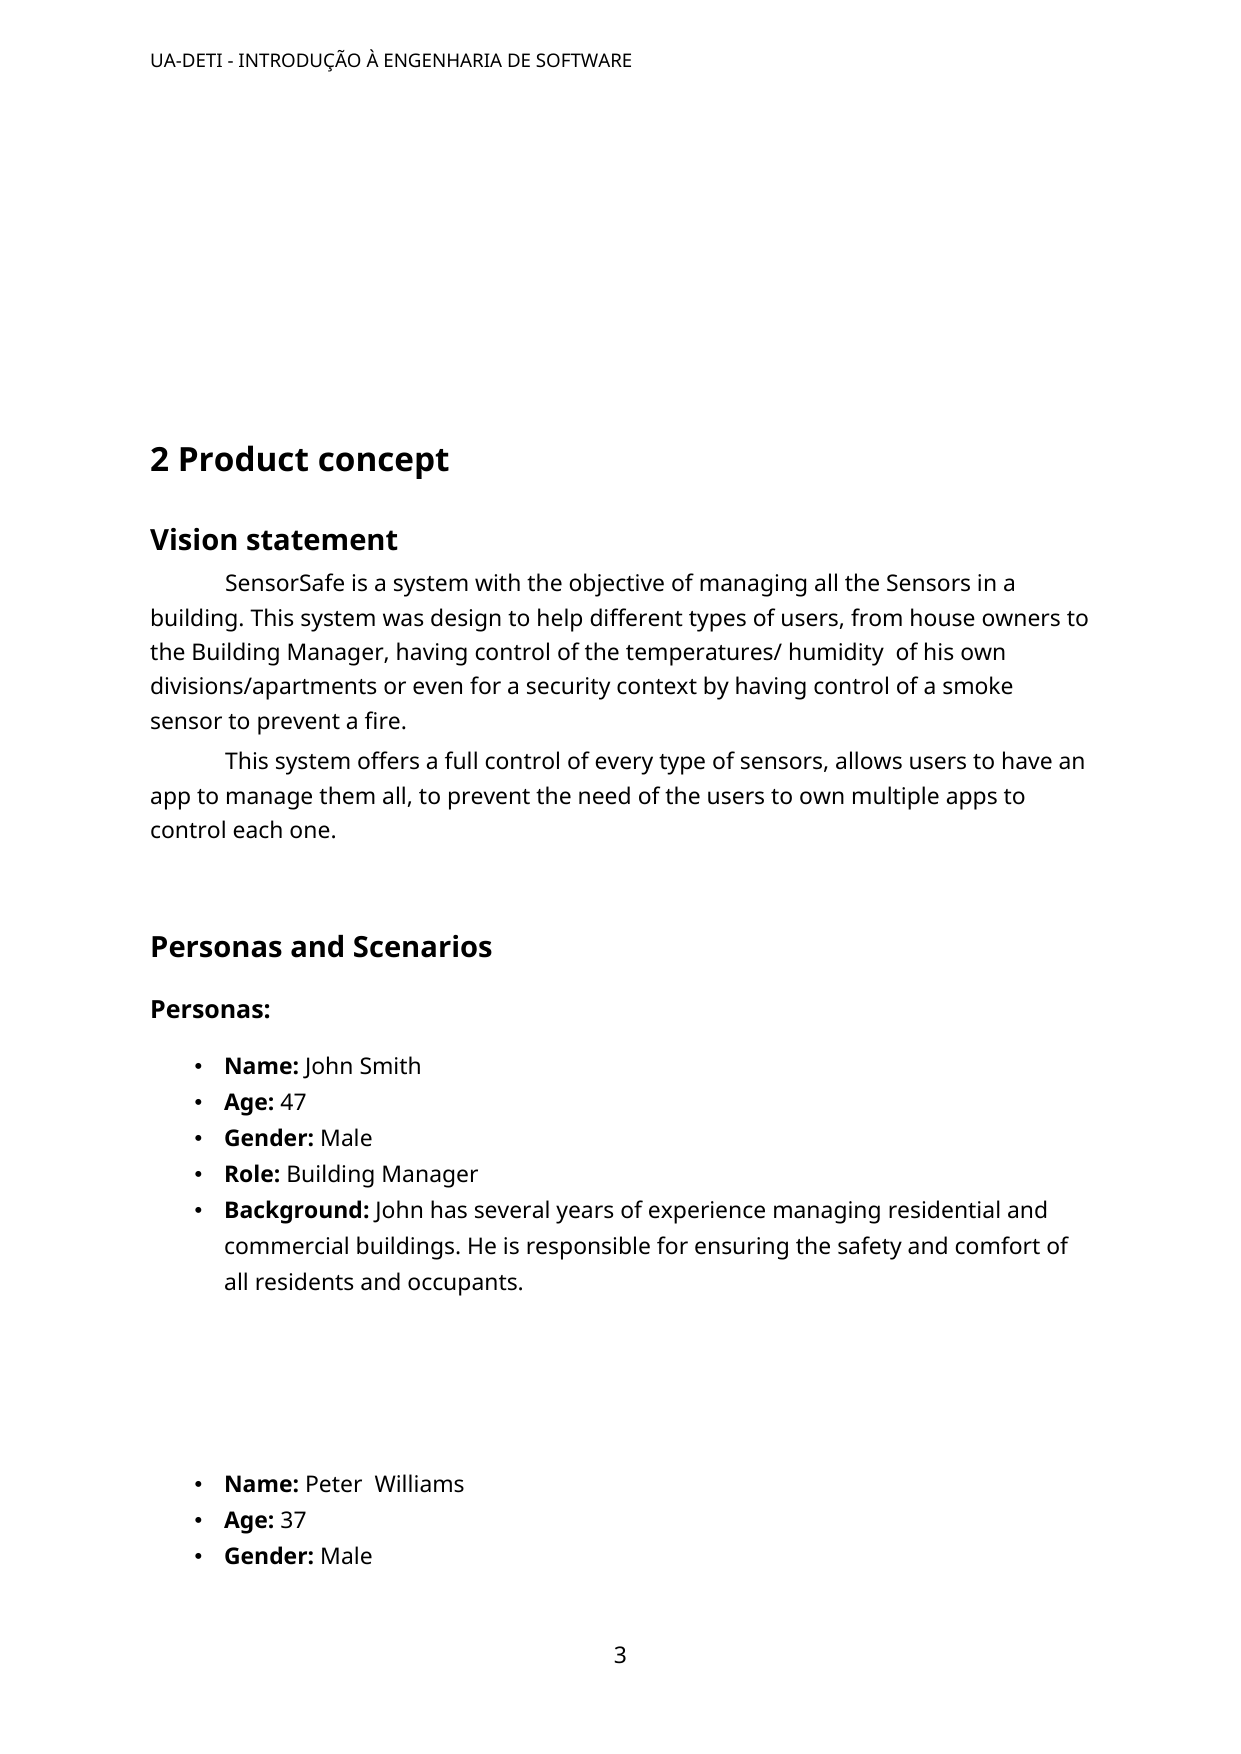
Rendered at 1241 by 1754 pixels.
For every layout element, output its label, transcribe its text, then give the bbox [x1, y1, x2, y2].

list Name: John Smith [194, 1050, 1090, 1082]
list Gender: Male [194, 1540, 1090, 1571]
subtitle Vision statement [150, 519, 1090, 559]
text SensorSafe is a system with the objective of managing all the Sensors in a building. This system was design to help different types of users, from house owners to the Building Manager, having control of the temperatures/ humidity of his own divisions/apartments or even for a security context by having control of a smoke sensor to prevent a fire. [150, 567, 1090, 736]
text This system offers a full control of every type of sensors, allows users to have an app to manage them all, to prevent the need of the users to own multiple apps to control each one. [150, 745, 1090, 845]
text Personas: [150, 991, 1090, 1025]
list Age: 37 [194, 1504, 1090, 1535]
subtitle Personas and Scenarios [150, 927, 1090, 966]
list Age: 47 [194, 1086, 1090, 1117]
list Gender: Male [194, 1122, 1090, 1153]
list Background: John has several years of experience managing residential and commercial buildings. He is responsible for ensuring the safety and comfort of all residents and occupants. [194, 1194, 1090, 1297]
list Name: Peter Williams [194, 1468, 1090, 1499]
subtitle 2 Product concept [150, 436, 1090, 482]
list Role: Building Manager [194, 1158, 1090, 1189]
